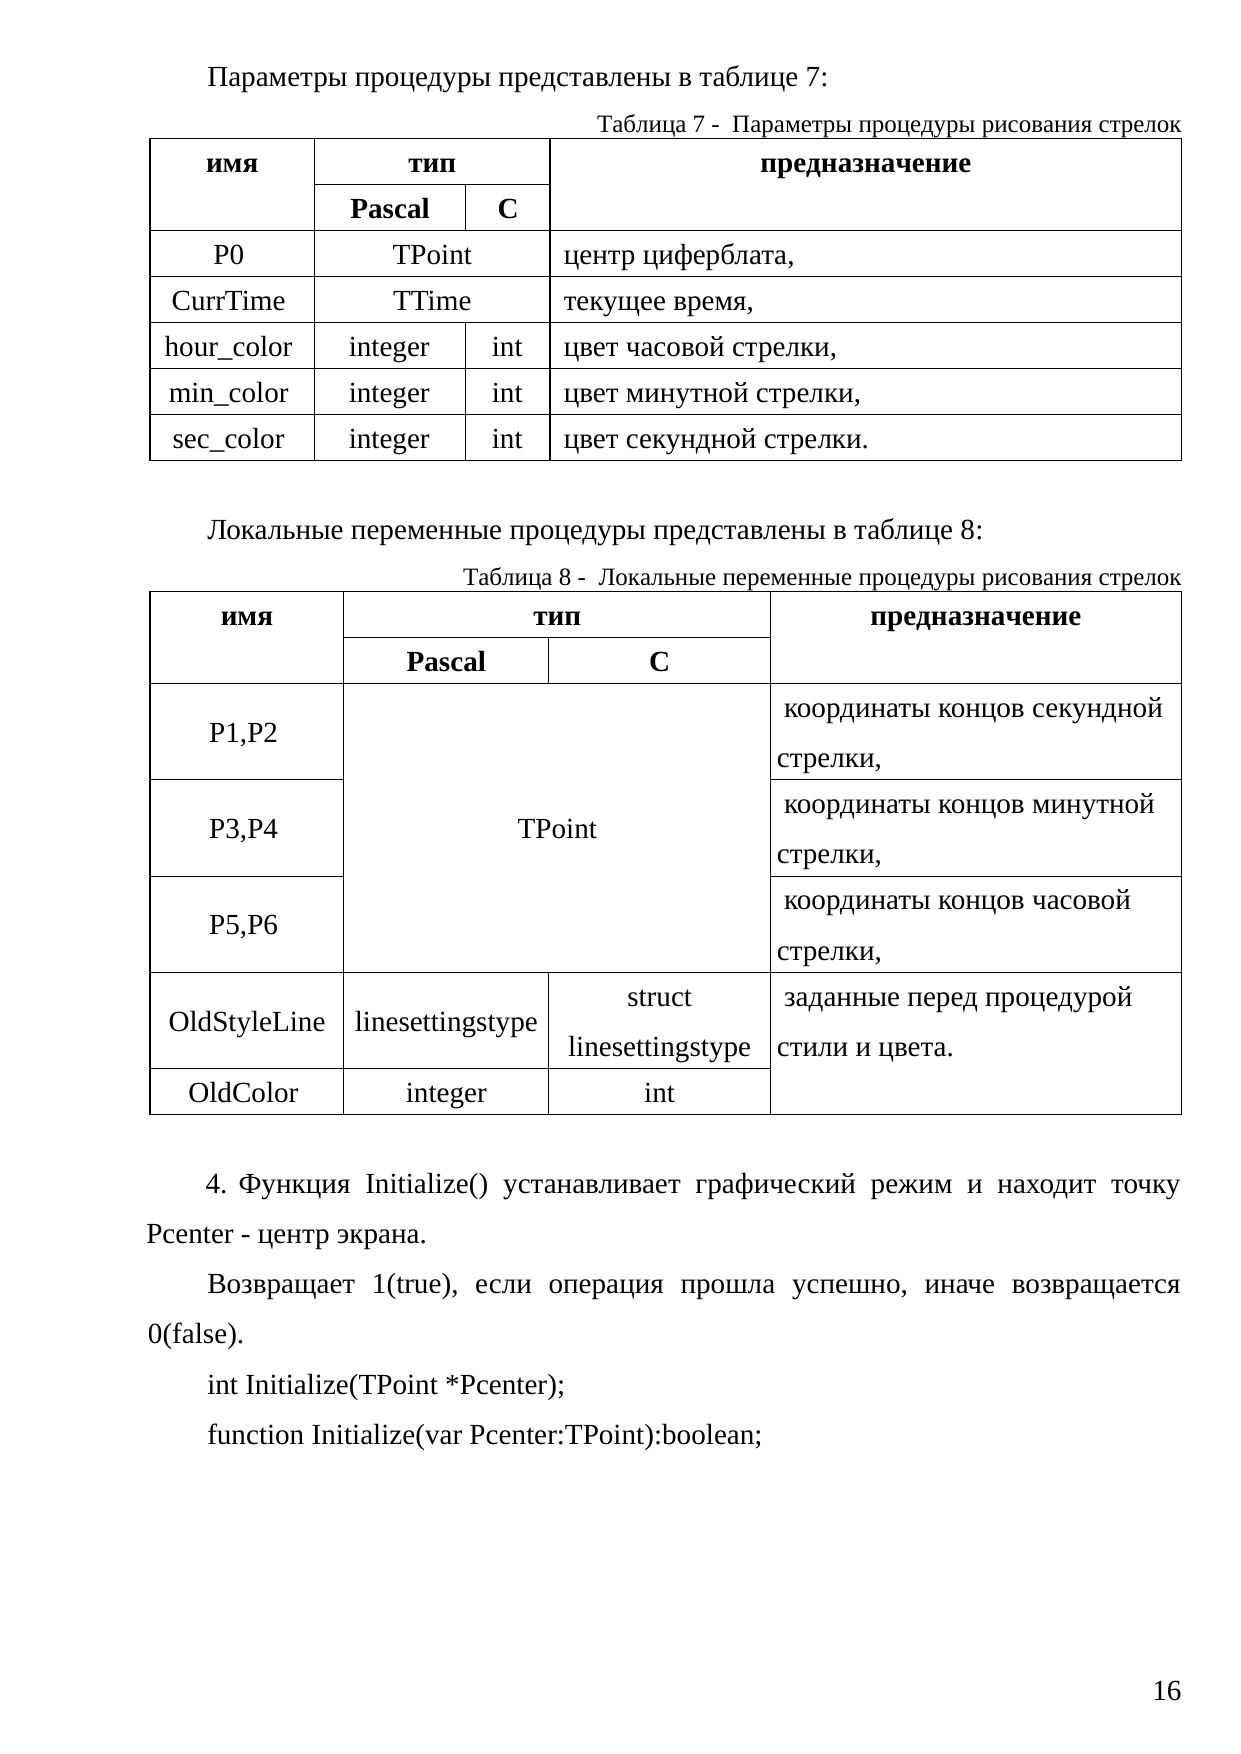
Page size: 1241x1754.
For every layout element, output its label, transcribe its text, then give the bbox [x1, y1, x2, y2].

table_cell координаты концов часовой стрелки, [771, 877, 1181, 972]
table_cell integer [315, 369, 465, 414]
table_header тип [315, 139, 549, 184]
table_cell int [466, 415, 549, 460]
table_cell C [549, 638, 770, 683]
table_cell центр циферблата, [551, 231, 1181, 276]
table_cell OldStyleLine [151, 973, 343, 1068]
table_cell заданные перед процедурой стили и цвета. [771, 973, 1181, 1114]
table_cell P0 [151, 231, 314, 276]
table_cell Pascal [315, 185, 465, 230]
table_cell P1,P2 [151, 684, 343, 779]
table_cell TPoint [344, 684, 770, 972]
table_cell integer [315, 323, 465, 368]
table_cell TPoint [315, 231, 549, 276]
table_cell min_color [151, 369, 314, 414]
table_cell координаты концов минутной стрелки, [771, 780, 1181, 876]
list Функция Initialize() устанавливает графический режим и находит точку Pcenter - центр экрана. [146, 1166, 1181, 1249]
table_header предназначение [551, 139, 1181, 230]
table_cell P5,P6 [151, 877, 343, 972]
table_cell int [549, 1069, 770, 1114]
table_cell struct linesettingstype [549, 973, 770, 1068]
text int Initialize(TPoint *Pcenter); [148, 1367, 1181, 1401]
text Параметры процедуры представлены в таблице 7: [148, 59, 1181, 93]
table_cell цвет часовой стрелки, [551, 323, 1181, 368]
table_cell integer [344, 1069, 548, 1114]
table_cell цвет минутной стрелки, [551, 369, 1181, 414]
table_cell Pascal [344, 638, 548, 683]
table_cell CurrTime [151, 277, 314, 322]
table_cell C [466, 185, 549, 230]
table_header тип [344, 592, 770, 637]
table_cell координаты концов секундной стрелки, [771, 684, 1181, 779]
table_cell TTime [315, 277, 549, 322]
table_cell текущее время, [551, 277, 1181, 322]
table_header имя [151, 139, 314, 230]
table_header имя [151, 592, 343, 683]
table_cell int [466, 369, 549, 414]
text Таблица 7 - Параметры процедуры рисования стрелок [148, 109, 1181, 138]
table_cell integer [315, 415, 465, 460]
table_cell sec_color [151, 415, 314, 460]
table_cell hour_color [151, 323, 314, 368]
table_cell OldColor [151, 1069, 343, 1114]
text Возвращает 1(true), если операция прошла успешно, иначе возвращается 0(false). [148, 1266, 1181, 1350]
text Локальные переменные процедуры представлены в таблице 8: [148, 512, 1181, 545]
table_header предназначение [771, 592, 1181, 683]
text function Initialize(var Pcenter:TPoint):boolean; [148, 1417, 1181, 1451]
table_cell P3,P4 [151, 780, 343, 876]
table_cell linesettingstype [344, 973, 548, 1068]
text Таблица 8 - Локальные переменные процедуры рисования стрелок [148, 562, 1181, 591]
table_cell цвет секундной стрелки. [551, 415, 1181, 460]
table_cell int [466, 323, 549, 368]
